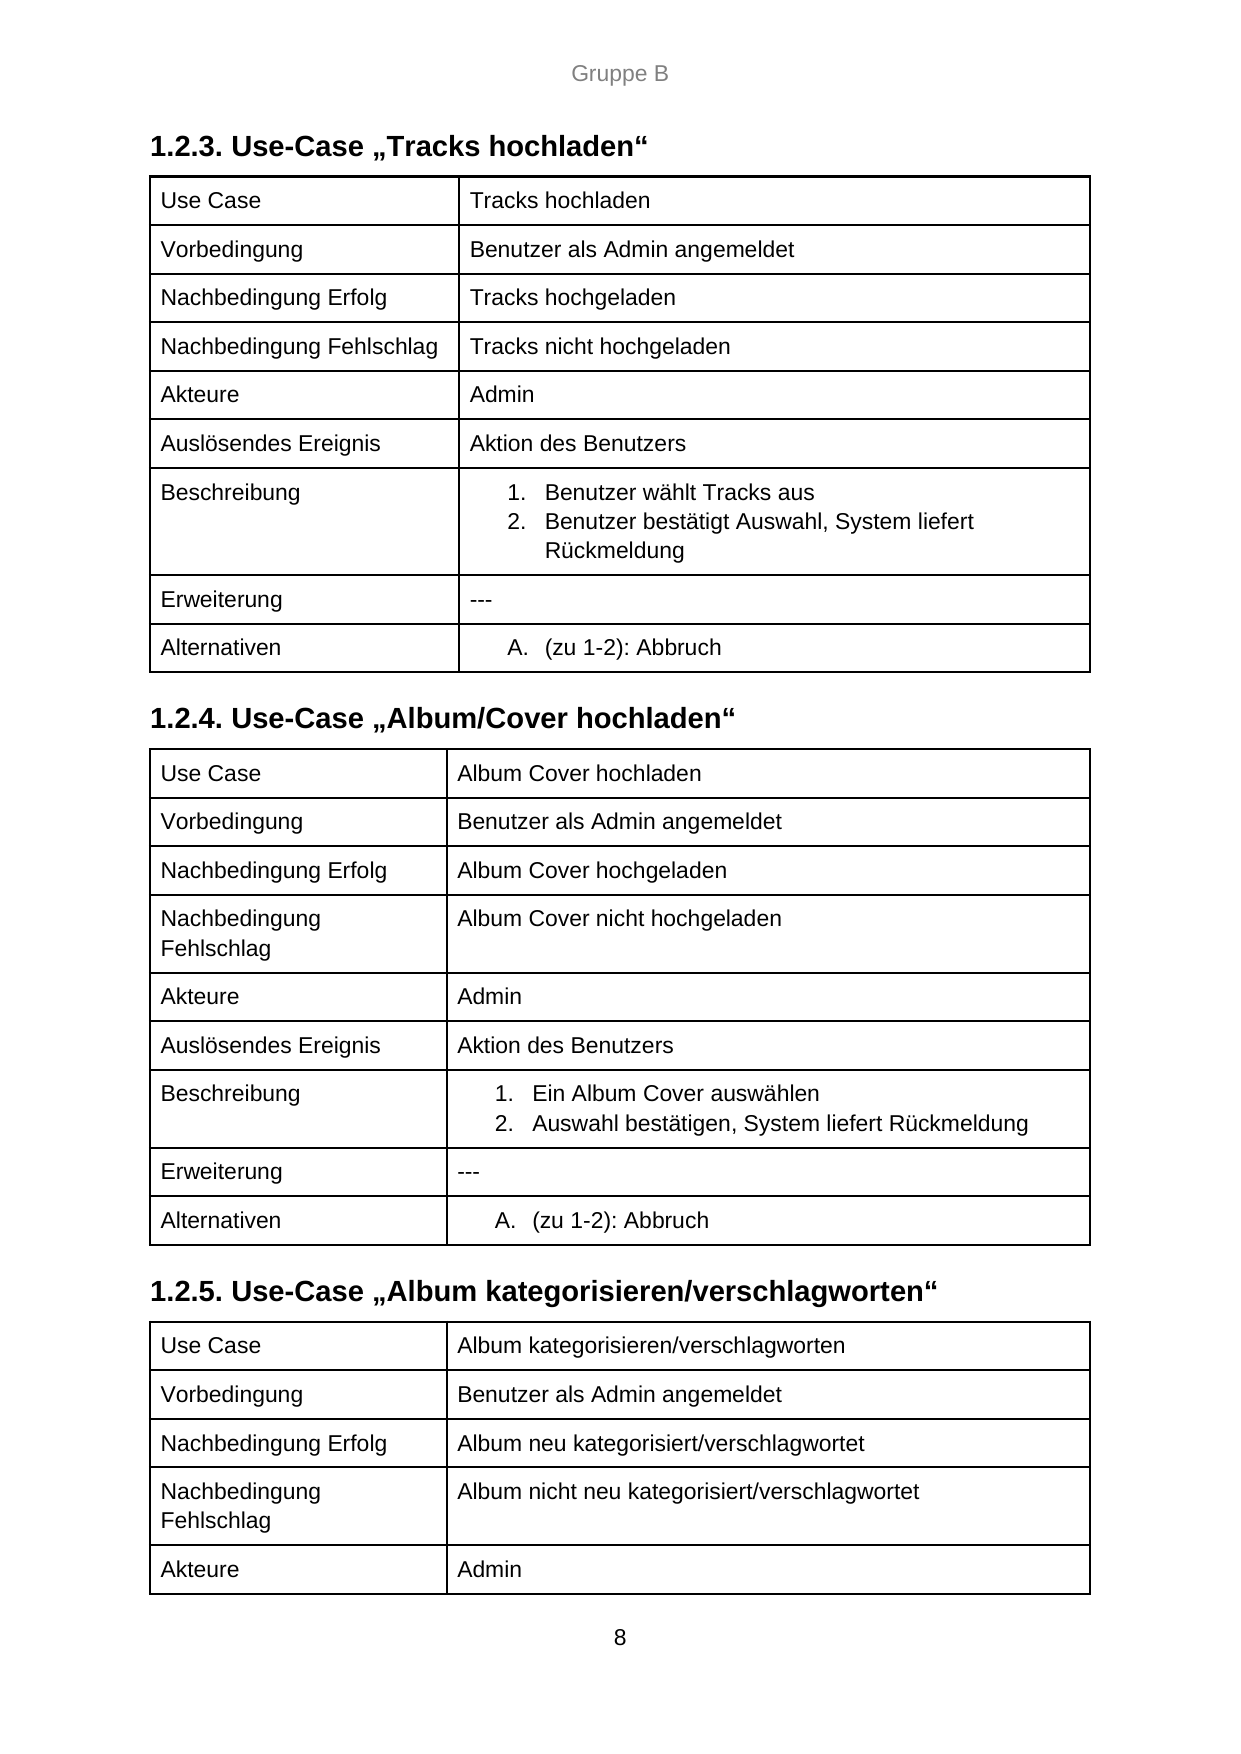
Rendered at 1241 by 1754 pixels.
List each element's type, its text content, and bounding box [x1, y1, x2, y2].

subtitle Use-Case „Tracks hochladen“ [150, 130, 1090, 162]
table_cell Admin [448, 974, 1089, 1020]
table_cell Album neu kategorisiert/verschlagwortet [448, 1420, 1089, 1466]
table_cell Beschreibung [151, 469, 458, 574]
table_cell Album nicht neu kategorisiert/verschlagwortet [448, 1468, 1089, 1544]
table_header Tracks hochladen [460, 178, 1089, 224]
table_cell Akteure [151, 1546, 446, 1593]
table_cell Nachbedingung Fehlschlag [151, 896, 446, 972]
table_cell Vorbedingung [151, 226, 458, 272]
table_cell Benutzer als Admin angemeldet [460, 226, 1089, 272]
table_cell Erweiterung [151, 1149, 446, 1195]
table_cell Auslösendes Ereignis [151, 1022, 446, 1069]
table_cell Aktion des Benutzers [460, 420, 1089, 467]
table_cell Admin [448, 1546, 1089, 1593]
table_header Use Case [151, 750, 446, 797]
table_cell Nachbedingung Fehlschlag [151, 1468, 446, 1544]
table_header Album Cover hochladen [448, 750, 1089, 797]
table_cell Album Cover nicht hochgeladen [448, 896, 1089, 972]
table_cell Nachbedingung Erfolg [151, 847, 446, 894]
table_cell Vorbedingung [151, 1371, 446, 1418]
table_cell Nachbedingung Fehlschlag [151, 323, 458, 369]
table_cell Akteure [151, 372, 458, 418]
table_header Use Case [151, 178, 458, 224]
table_cell Benutzer als Admin angemeldet [448, 799, 1089, 845]
table_cell Aktion des Benutzers [448, 1022, 1089, 1069]
table_cell Benutzer wählt Tracks aus Benutzer bestätigt Auswahl, System liefert Rückmeldung [460, 469, 1089, 574]
table_cell Tracks hochgeladen [460, 275, 1089, 321]
table_cell --- [448, 1149, 1089, 1195]
table_cell Auslösendes Ereignis [151, 420, 458, 467]
table_cell Alternativen [151, 625, 458, 671]
table_cell Ein Album Cover auswählen Auswahl bestätigen, System liefert Rückmeldung [448, 1071, 1089, 1147]
table_cell Album Cover hochgeladen [448, 847, 1089, 894]
table_cell Beschreibung [151, 1071, 446, 1147]
table_cell Tracks nicht hochgeladen [460, 323, 1089, 369]
table_cell (zu 1-2): Abbruch [448, 1197, 1089, 1244]
table_cell Erweiterung [151, 576, 458, 622]
table_cell --- [460, 576, 1089, 622]
table_cell Vorbedingung [151, 799, 446, 845]
table_cell Nachbedingung Erfolg [151, 1420, 446, 1466]
table_cell Admin [460, 372, 1089, 418]
subtitle Use-Case „Album kategorisieren/verschlagworten“ [150, 1275, 1090, 1307]
table_cell Nachbedingung Erfolg [151, 275, 458, 321]
table_cell Benutzer als Admin angemeldet [448, 1371, 1089, 1418]
subtitle Use-Case „Album/Cover hochladen“ [150, 702, 1090, 735]
table_header Use Case [151, 1323, 446, 1369]
table_cell Akteure [151, 974, 446, 1020]
table_header Album kategorisieren/verschlagworten [448, 1323, 1089, 1369]
table_cell (zu 1-2): Abbruch [460, 625, 1089, 671]
table_cell Alternativen [151, 1197, 446, 1244]
